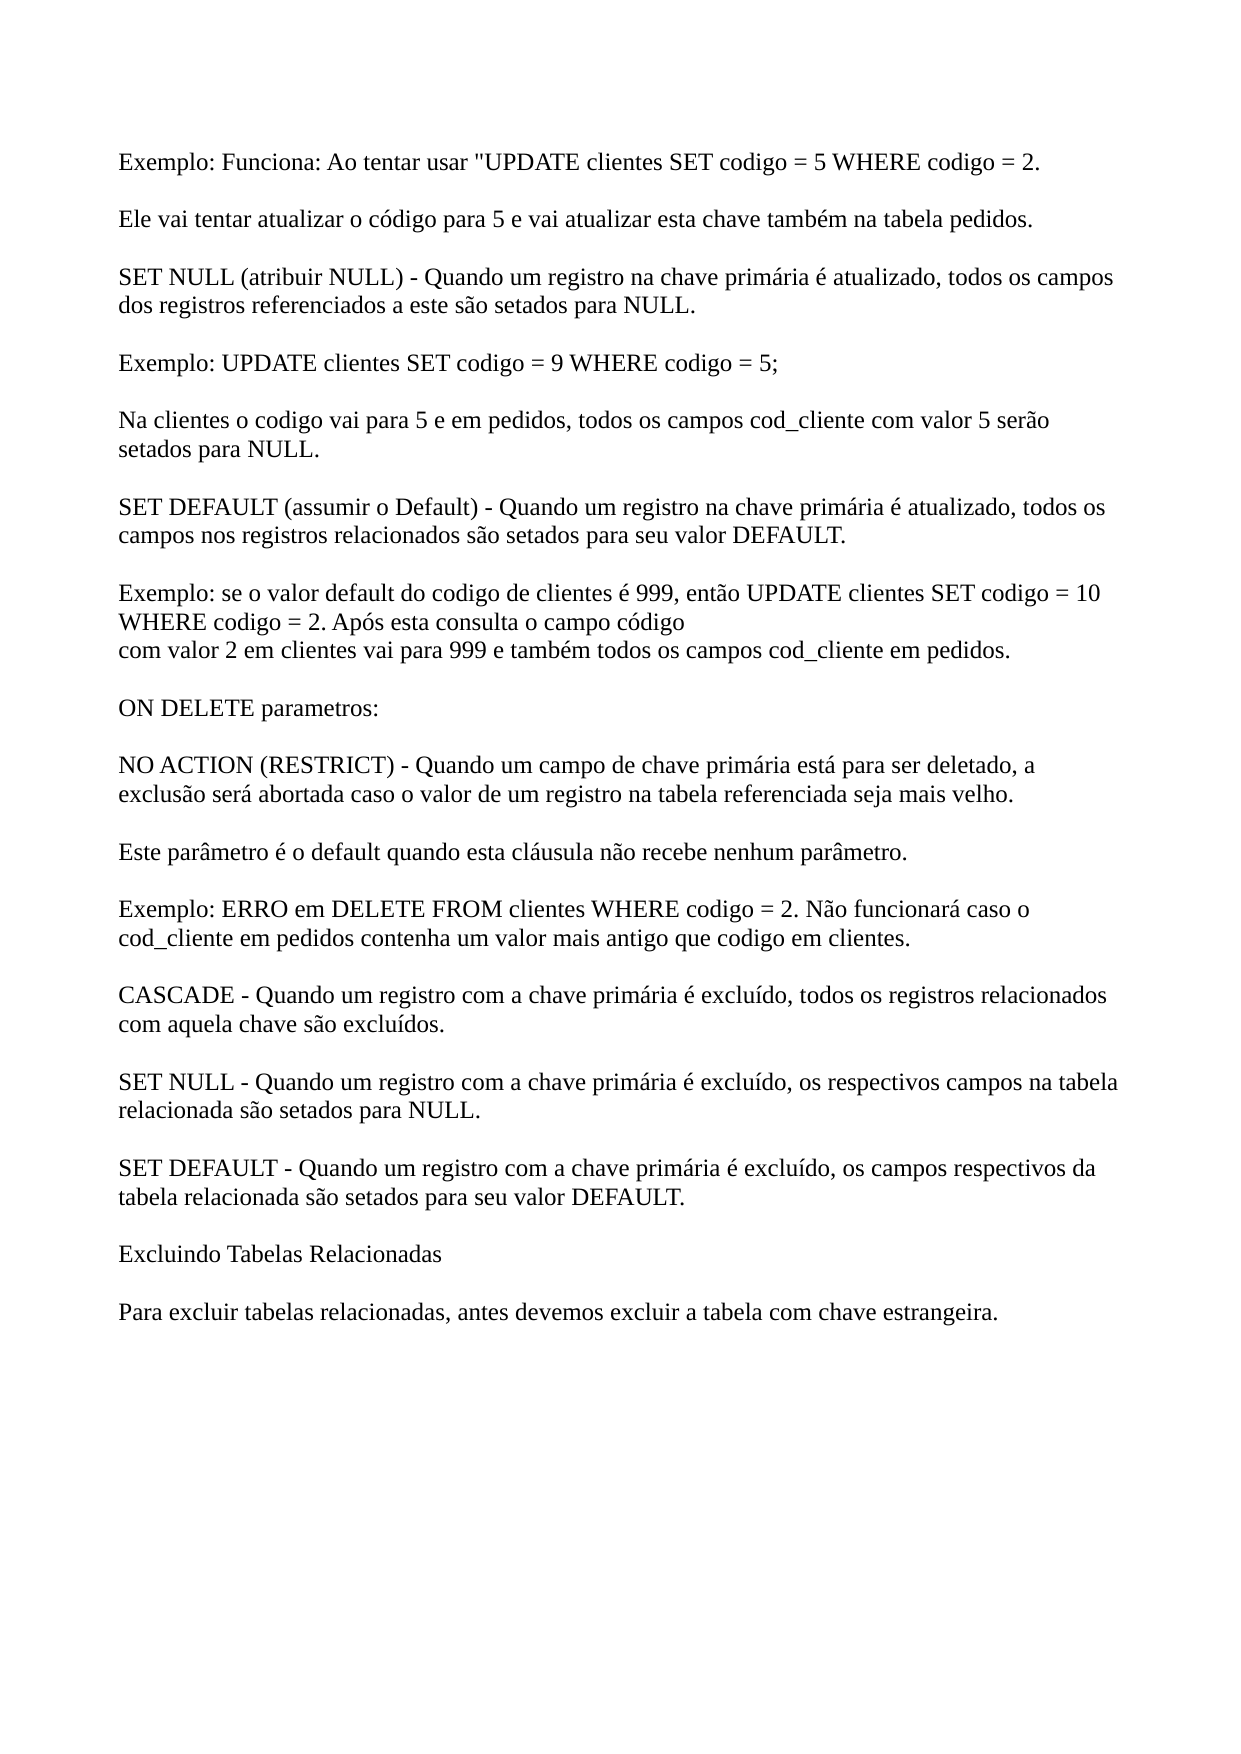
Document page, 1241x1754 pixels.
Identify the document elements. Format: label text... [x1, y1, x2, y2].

text com valor 2 em clientes vai para 999 e também todos os campos cod_cliente em pedidos. [118, 636, 1122, 664]
text Ele vai tentar atualizar o código para 5 e vai atualizar esta chave também na tabela pedidos. [118, 204, 1122, 233]
text Exemplo: ERRO em DELETE FROM clientes WHERE codigo = 2. Não funcionará caso o cod_cliente em pedidos contenha um valor mais antigo que codigo em clientes. [118, 894, 1122, 952]
text ON DELETE parametros: [118, 693, 1122, 722]
text SET NULL - Quando um registro com a chave primária é excluído, os respectivos campos na tabela relacionada são setados para NULL. [118, 1067, 1122, 1124]
text NO ACTION (RESTRICT) - Quando um campo de chave primária está para ser deletado, a exclusão será abortada caso o valor de um registro na tabela referenciada seja mais velho. [118, 751, 1122, 808]
text Exemplo: Funciona: Ao tentar usar "UPDATE clientes SET codigo = 5 WHERE codigo = 2. [118, 147, 1122, 176]
text Excluindo Tabelas Relacionadas [118, 1239, 1122, 1268]
text SET DEFAULT (assumir o Default) - Quando um registro na chave primária é atualizado, todos os campos nos registros relacionados são setados para seu valor DEFAULT. [118, 492, 1122, 549]
text Exemplo: se o valor default do codigo de clientes é 999, então UPDATE clientes SET codigo = 10 WHERE codigo = 2. Após esta consulta o campo código [118, 578, 1122, 636]
text SET DEFAULT - Quando um registro com a chave primária é excluído, os campos respectivos da tabela relacionada são setados para seu valor DEFAULT. [118, 1153, 1122, 1211]
text CASCADE - Quando um registro com a chave primária é excluído, todos os registros relacionados com aquela chave são excluídos. [118, 981, 1122, 1038]
text Este parâmetro é o default quando esta cláusula não recebe nenhum parâmetro. [118, 837, 1122, 866]
text Na clientes o codigo vai para 5 e em pedidos, todos os campos cod_cliente com valor 5 serão setados para NULL. [118, 406, 1122, 463]
text Exemplo: UPDATE clientes SET codigo = 9 WHERE codigo = 5; [118, 348, 1122, 377]
text Para excluir tabelas relacionadas, antes devemos excluir a tabela com chave estrangeira. [118, 1297, 1122, 1326]
text SET NULL (atribuir NULL) - Quando um registro na chave primária é atualizado, todos os campos dos registros referenciados a este são setados para NULL. [118, 262, 1122, 319]
